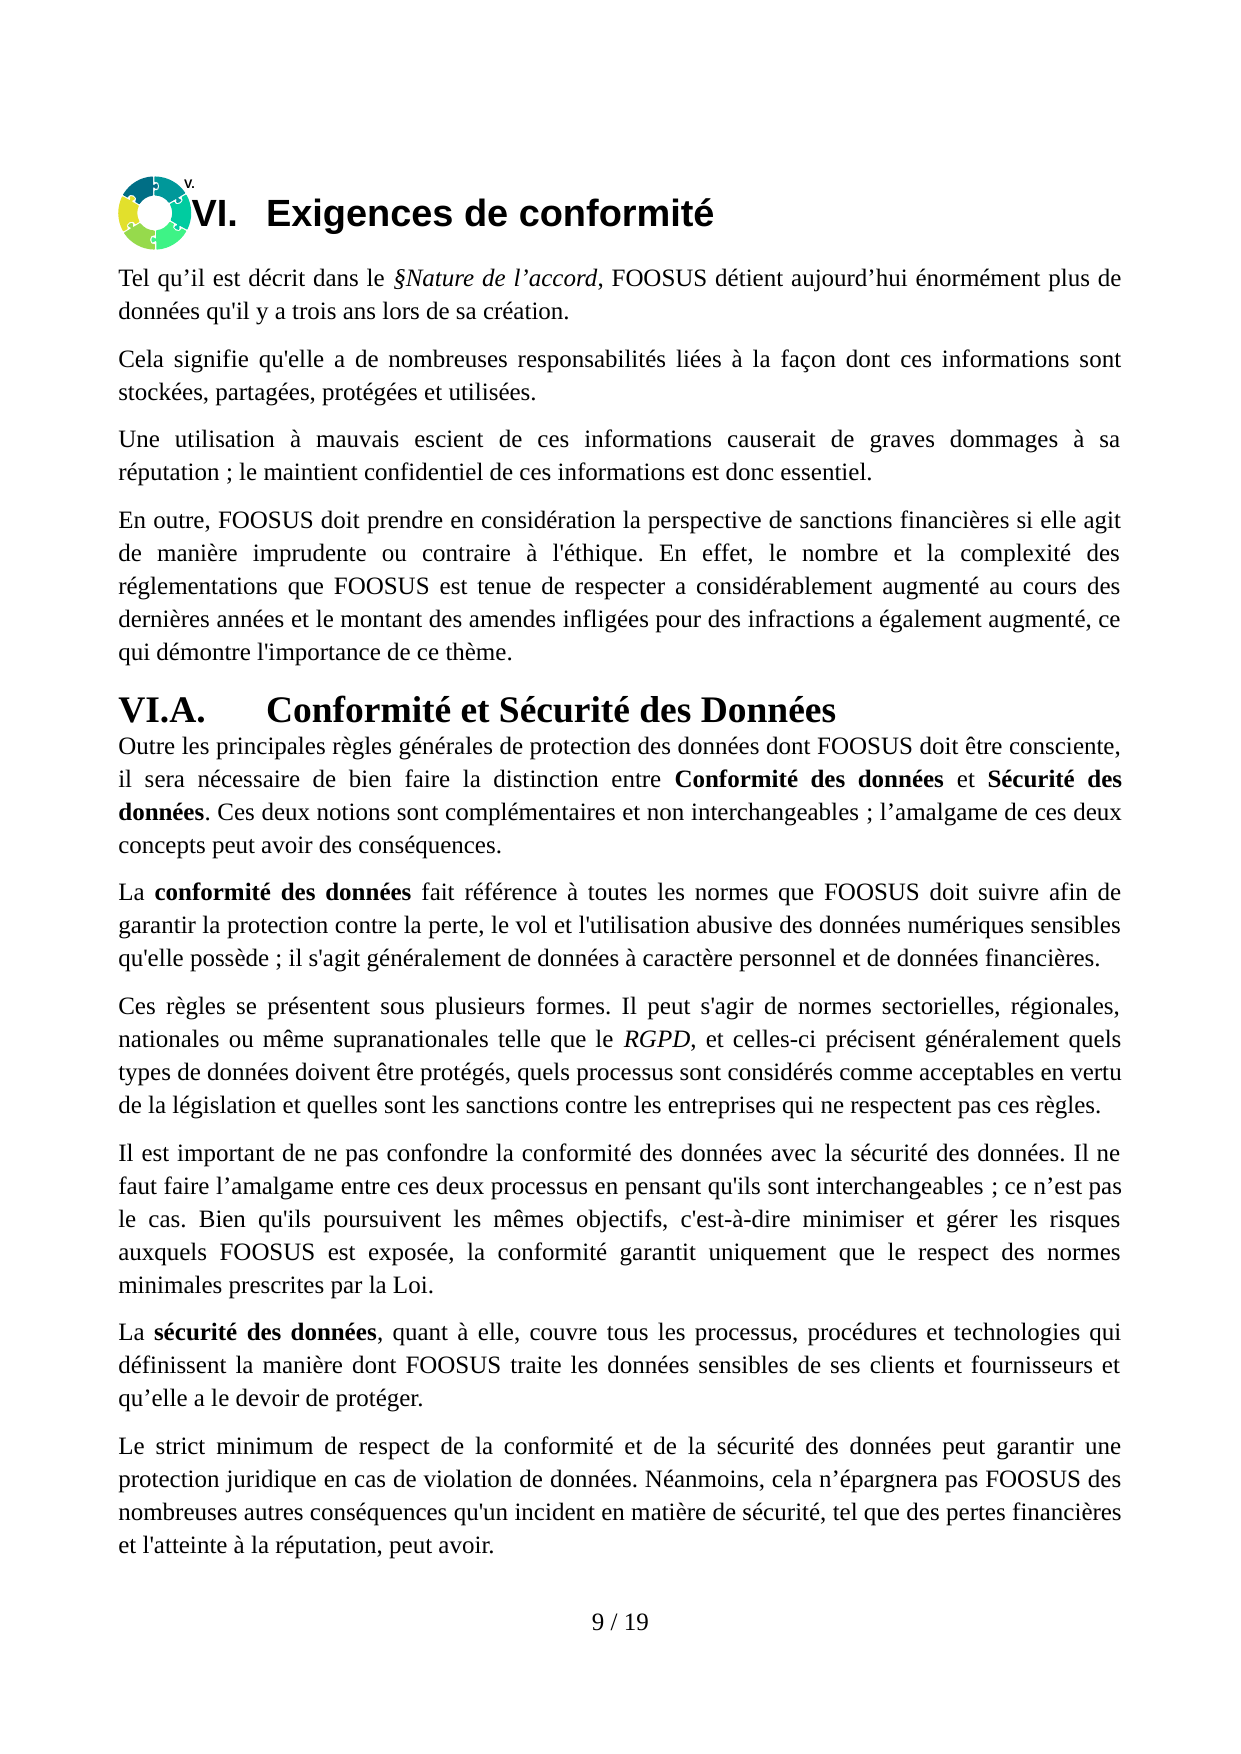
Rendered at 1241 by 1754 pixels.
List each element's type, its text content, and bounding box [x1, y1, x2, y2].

text En outre, FOOSUS doit prendre en considération la perspective de sanctions financières si elle agit de manière imprudente ou contraire à l'éthique. En effet, le nombre et la complexité des réglementations que FOOSUS est tenue de respecter a considérablement augmenté au cours des dernières années et le montant des amendes infligées pour des infractions a également augmenté, ce qui démontre l'importance de ce thème. [118, 505, 1122, 666]
text Cela signifie qu'elle a de nombreuses responsabilités liées à la façon dont ces informations sont stockées, partagées, protégées et utilisées. [118, 344, 1122, 406]
text Une utilisation à mauvais escient de ces informations causerait de graves dommages à sa réputation ; le maintient confidentiel de ces informations est donc essentiel. [118, 424, 1122, 486]
text Le strict minimum de respect de la conformité et de la sécurité des données peut garantir une protection juridique en cas de violation de données. Néanmoins, cela n’épargnera pas FOOSUS des nombreuses autres conséquences qu'un incident en matière de sécurité, tel que des pertes financières et l'atteinte à la réputation, peut avoir. [118, 1431, 1122, 1559]
text Il est important de ne pas confondre la conformité des données avec la sécurité des données. Il ne faut faire l’amalgame entre ces deux processus en pensant qu'ils sont interchangeables ; ce n’est pas le cas. Bien qu'ils poursuivent les mêmes objectifs, c'est-à-dire minimiser et gérer les risques auxquels FOOSUS est exposée, la conformité garantit uniquement que le respect des normes minimales prescrites par la Loi. [118, 1138, 1122, 1299]
text Outre les principales règles générales de protection des données dont FOOSUS doit être consciente, il sera nécessaire de bien faire la distinction entre Conformité des données et Sécurité des données. Ces deux notions sont complémentaires et non interchangeables ; l’amalgame de ces deux concepts peut avoir des conséquences. [118, 731, 1122, 859]
text Tel qu’il est décrit dans le §Nature de l’accord, FOOSUS détient aujourd’hui énormément plus de données qu'il y a trois ans lors de sa création. [118, 263, 1122, 325]
subtitle Conformité et Sécurité des Données [118, 688, 1122, 731]
text La conformité des données fait référence à toutes les normes que FOOSUS doit suivre afin de garantir la protection contre la perte, le vol et l'utilisation abusive des données numériques sensibles qu'elle possède ; il s'agit généralement de données à caractère personnel et de données financières. [118, 877, 1122, 972]
subtitle Exigences de conformité [185, 191, 1122, 234]
text La sécurité des données, quant à elle, couvre tous les processus, procédures et technologies qui définissent la manière dont FOOSUS traite les données sensibles de ses clients et fournisseurs et qu’elle a le devoir de protéger. [118, 1317, 1122, 1412]
subtitle [138, 196, 172, 234]
text Ces règles se présentent sous plusieurs formes. Il peut s'agir de normes sectorielles, régionales, nationales ou même supranationales telle que le RGPD, et celles-ci précisent généralement quels types de données doivent être protégés, quels processus sont considérés comme acceptables en vertu de la législation et quelles sont les sanctions contre les entreprises qui ne respectent pas ces règles. [118, 991, 1122, 1119]
